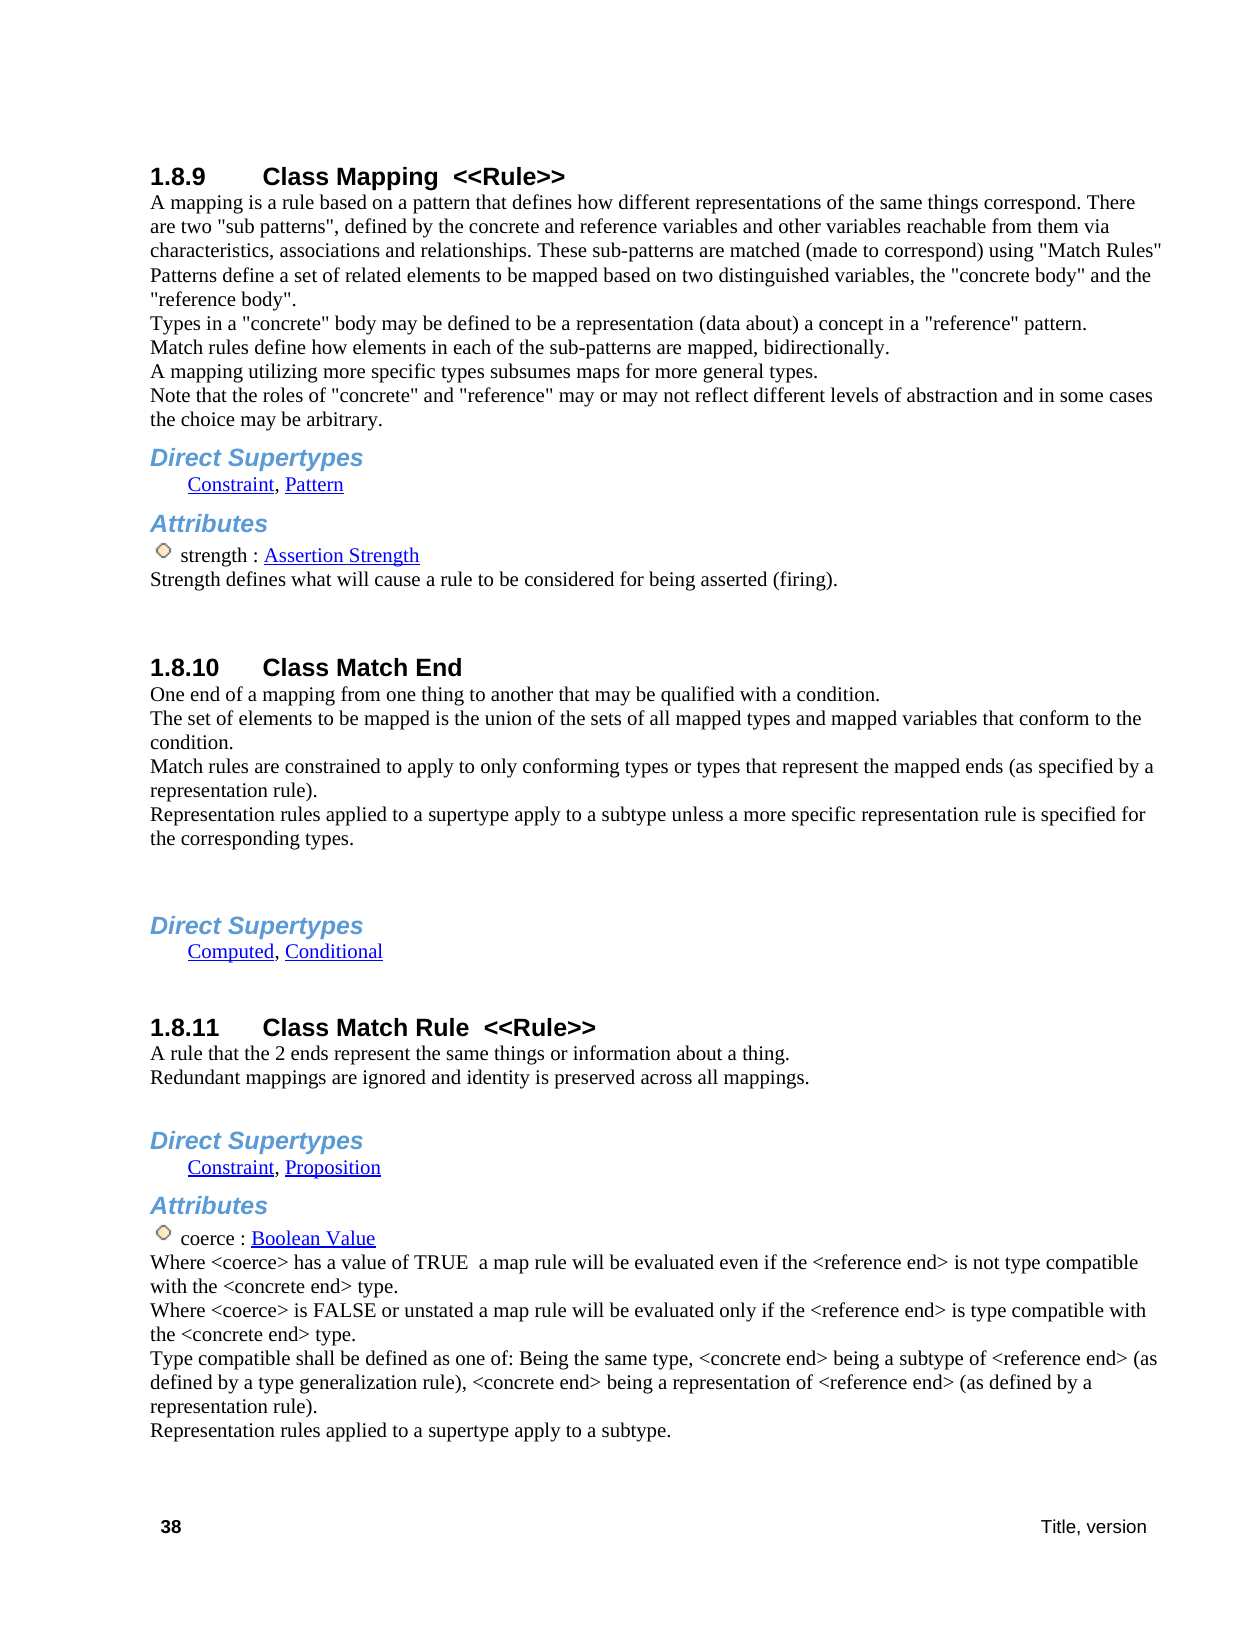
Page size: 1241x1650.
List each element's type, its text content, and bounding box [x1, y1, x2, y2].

subtitle Class Match Rule <<Rule>> [150, 1012, 1165, 1041]
text A mapping is a rule based on a pattern that defines how different representations of the same things correspond. There are two "sub patterns", defined by the concrete and reference variables and other variables reachable from them via characteristics, associations and relationships. These sub-patterns are matched (made to correspond) using "Match Rules" Patterns define a set of related elements to be mapped based on two distinguished variables, the "concrete body" and the "reference body". Types in a "concrete" body may be defined to be a representation (data about) a concept in a "reference" pattern. Match rules define how elements in each of the sub-patterns are mapped, bidirectionally. A mapping utilizing more specific types subsumes maps for more general types. Note that the roles of "concrete" and "reference" may or may not reflect different levels of abstraction and in some cases the choice may be arbitrary. [150, 190, 1165, 431]
subtitle Class Mapping <<Rule>> [150, 162, 1165, 190]
text strength : Assertion Strength [150, 537, 1165, 567]
subtitle Direct Supertypes [150, 443, 1165, 472]
text coerce : Boolean Value [150, 1220, 1165, 1250]
picture [150, 537, 176, 563]
subtitle Class Match End [150, 653, 1165, 682]
subtitle Direct Supertypes [150, 911, 1165, 939]
text Constraint, Proposition [187, 1155, 1165, 1179]
subtitle Attributes [150, 1191, 1165, 1220]
picture [150, 1219, 176, 1245]
text Where <coerce> has a value of TRUE a map rule will be evaluated even if the <reference end> is not type compatible with the <concrete end> type. Where <coerce> is FALSE or unstated a map rule will be evaluated only if the <reference end> is type compatible with the <concrete end> type. Type compatible shall be defined as one of: Being the same type, <concrete end> being a subtype of <reference end> (as defined by a type generalization rule), <concrete end> being a representation of <reference end> (as defined by a representation rule). Representation rules applied to a supertype apply to a subtype. [150, 1250, 1165, 1442]
subtitle Direct Supertypes [150, 1126, 1165, 1155]
subtitle Attributes [150, 509, 1165, 537]
text Constraint, Pattern [187, 472, 1165, 496]
text One end of a mapping from one thing to another that may be qualified with a condition. The set of elements to be mapped is the union of the sets of all mapped types and mapped variables that conform to the condition. Match rules are constrained to apply to only conforming types or types that represent the mapped ends (as specified by a representation rule). Representation rules applied to a supertype apply to a subtype unless a more specific representation rule is specified for the corresponding types. [150, 682, 1165, 898]
text Strength defines what will cause a rule to be considered for being asserted (firing). [150, 567, 1165, 591]
text Computed, Conditional [187, 939, 1165, 963]
text A rule that the 2 ends represent the same things or information about a thing. Redundant mappings are ignored and identity is preserved across all mappings. [150, 1041, 1165, 1113]
